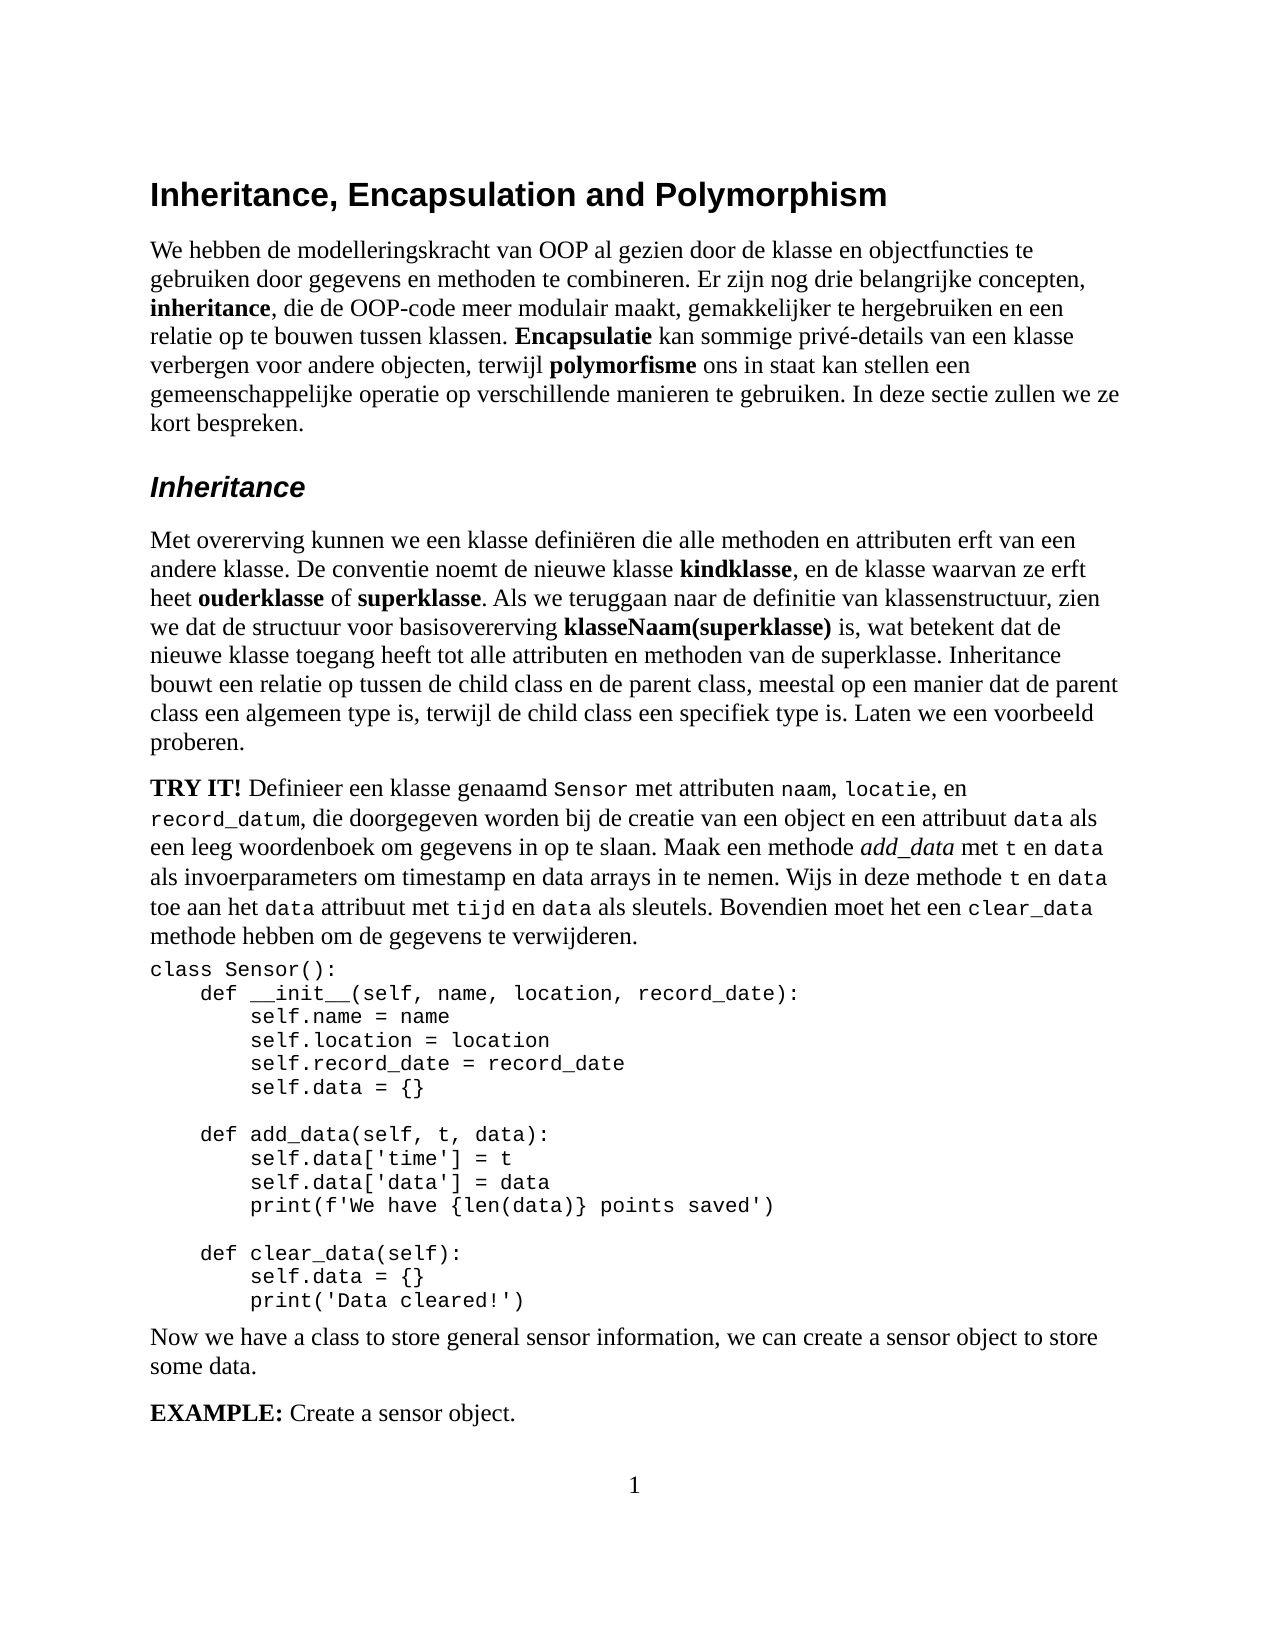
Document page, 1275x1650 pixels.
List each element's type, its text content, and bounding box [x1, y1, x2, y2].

text print('Data cleared!') [150, 1290, 1125, 1313]
text We hebben de modelleringskracht van OOP al gezien door de klasse en objectfuncties te gebruiken door gegevens en methoden te combineren. Er zijn nog drie belangrijke concepten, inheritance, die de OOP-code meer modulair maakt, gemakkelijker te hergebruiken en een relatie op te bouwen tussen klassen. Encapsulatie kan sommige privé-details van een klasse verbergen voor andere objecten, terwijl polymorfisme ons in staat kan stellen een gemeenschappelijke operatie op verschillende manieren te gebruiken. In deze sectie zullen we ze kort bespreken. [150, 235, 1125, 436]
subtitle Inheritance [150, 470, 1125, 504]
text self.data = {} [150, 1266, 1125, 1290]
text self.data['time'] = t [150, 1148, 1125, 1172]
text TRY IT! Definieer een klasse genaamd Sensor met attributen naam, locatie, en record_datum, die doorgegeven worden bij de creatie van een object en een attribuut data als een leeg woordenboek om gegevens in op te slaan. Maak een methode add_data met t en data als invoerparameters om timestamp en data arrays in te nemen. Wijs in deze methode t en data toe aan het data attribuut met tijd en data als sleutels. Bovendien moet het een clear_data methode hebben om de gegevens te verwijderen. [150, 773, 1125, 950]
text Met overerving kunnen we een klasse definiëren die alle methoden en attributen erft van een andere klasse. De conventie noemt de nieuwe klasse kindklasse, en de klasse waarvan ze erft heet ouderklasse of superklasse. Als we teruggaan naar de definitie van klassenstructuur, zien we dat de structuur voor basisovererving klasseNaam(superklasse) is, wat betekent dat de nieuwe klasse toegang heeft tot alle attributen en methoden van de superklasse. Inheritance bouwt een relatie op tussen de child class en de parent class, meestal op een manier dat de parent class een algemeen type is, terwijl de child class een specifiek type is. Laten we een voorbeeld proberen. [150, 525, 1125, 755]
text def __init__(self, name, location, record_date): [150, 982, 1125, 1006]
text self.location = location [150, 1030, 1125, 1053]
text self.name = name [150, 1006, 1125, 1030]
text def add_data(self, t, data): [150, 1124, 1125, 1148]
text self.record_date = record_date [150, 1053, 1125, 1077]
text Now we have a class to store general sensor information, we can create a sensor object to store some data. [150, 1322, 1125, 1380]
subtitle Inheritance, Encapsulation and Polymorphism [150, 175, 1125, 214]
text self.data['data'] = data [150, 1172, 1125, 1195]
text print(f'We have {len(data)} points saved') [150, 1195, 1125, 1219]
text class Sensor(): [150, 959, 1125, 982]
text self.data = {} [150, 1077, 1125, 1101]
text def clear_data(self): [150, 1243, 1125, 1266]
text EXAMPLE: Create a sensor object. [150, 1398, 1125, 1427]
